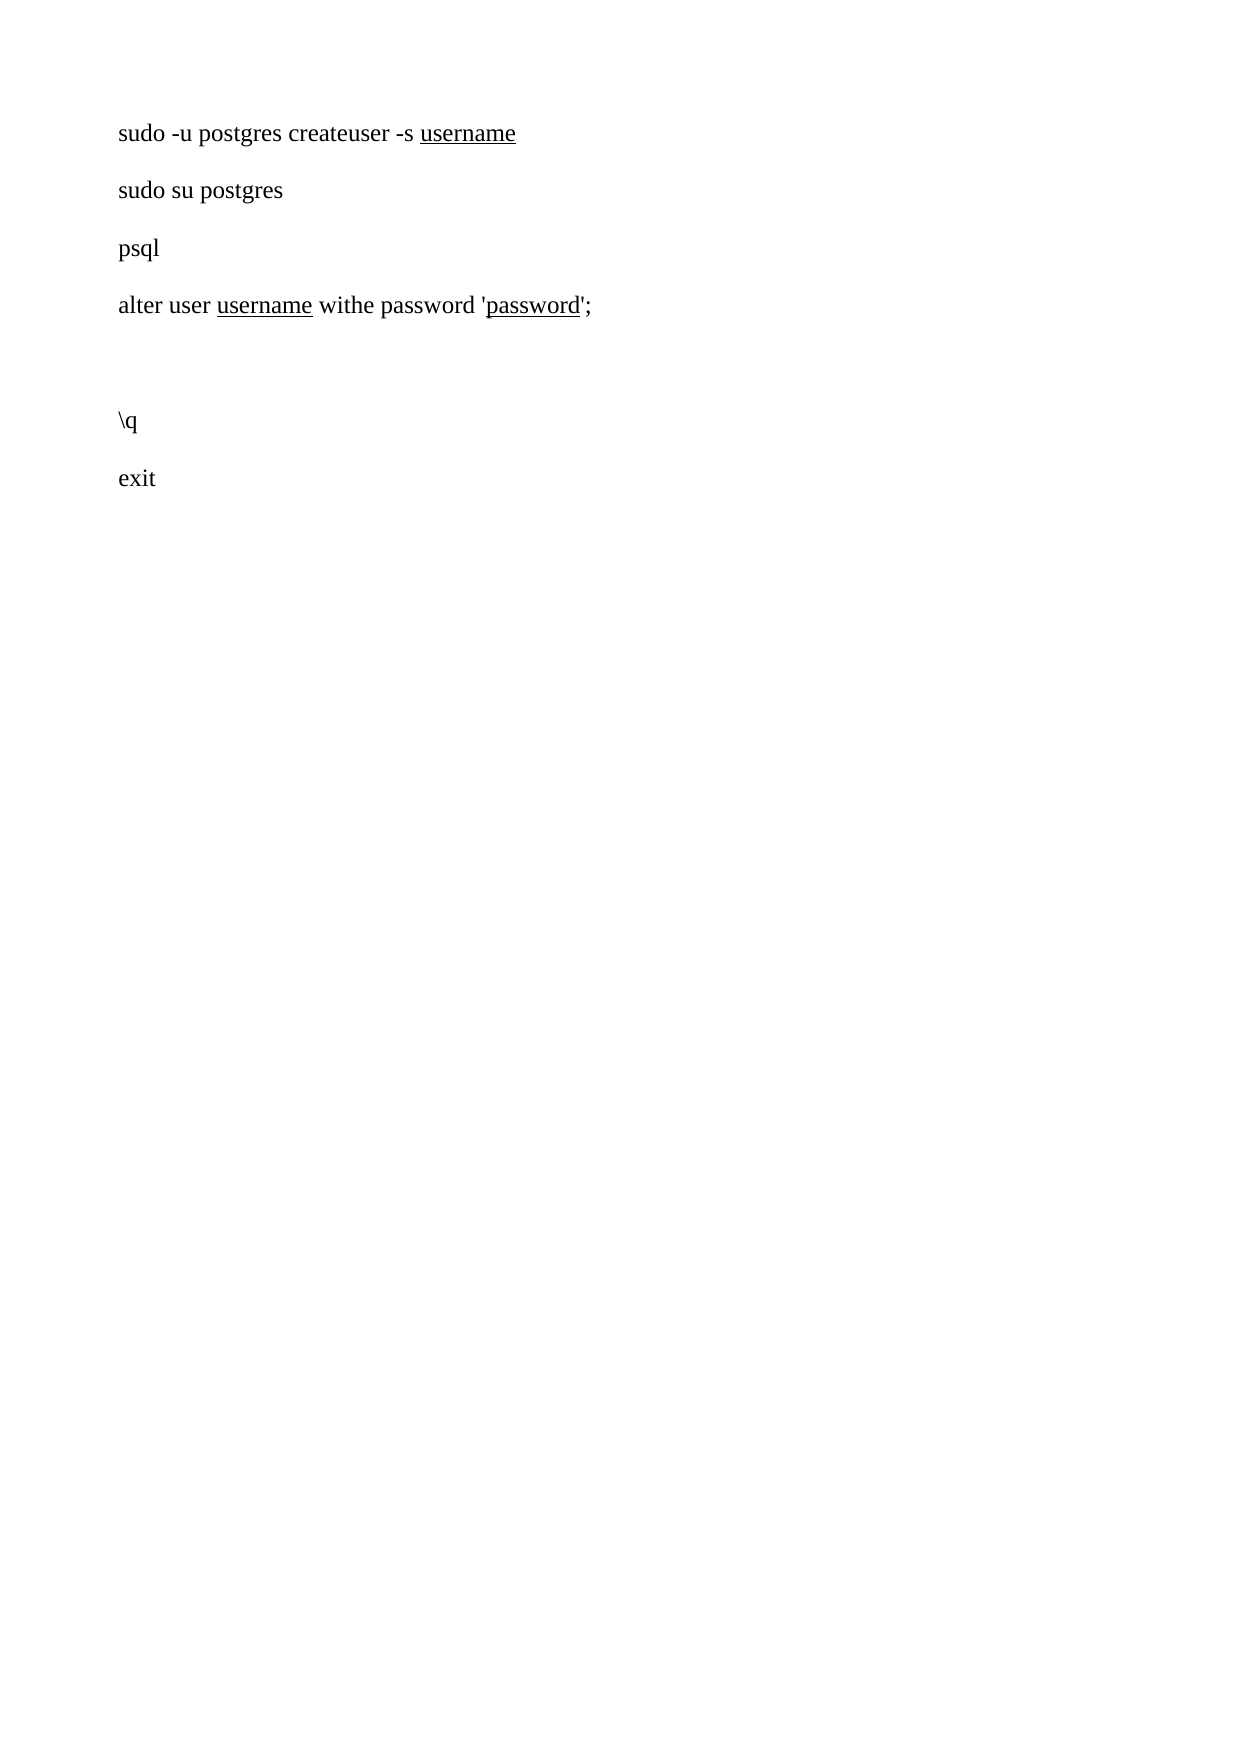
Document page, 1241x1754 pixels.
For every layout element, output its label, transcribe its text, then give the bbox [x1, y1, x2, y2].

text psql [118, 233, 1122, 262]
text alter user username withe password 'password'; [118, 291, 1122, 319]
text exit [118, 463, 1122, 492]
text sudo su postgres [118, 176, 1122, 204]
text sudo -u postgres createuser -s username [118, 118, 1122, 147]
text \q [118, 406, 1122, 434]
